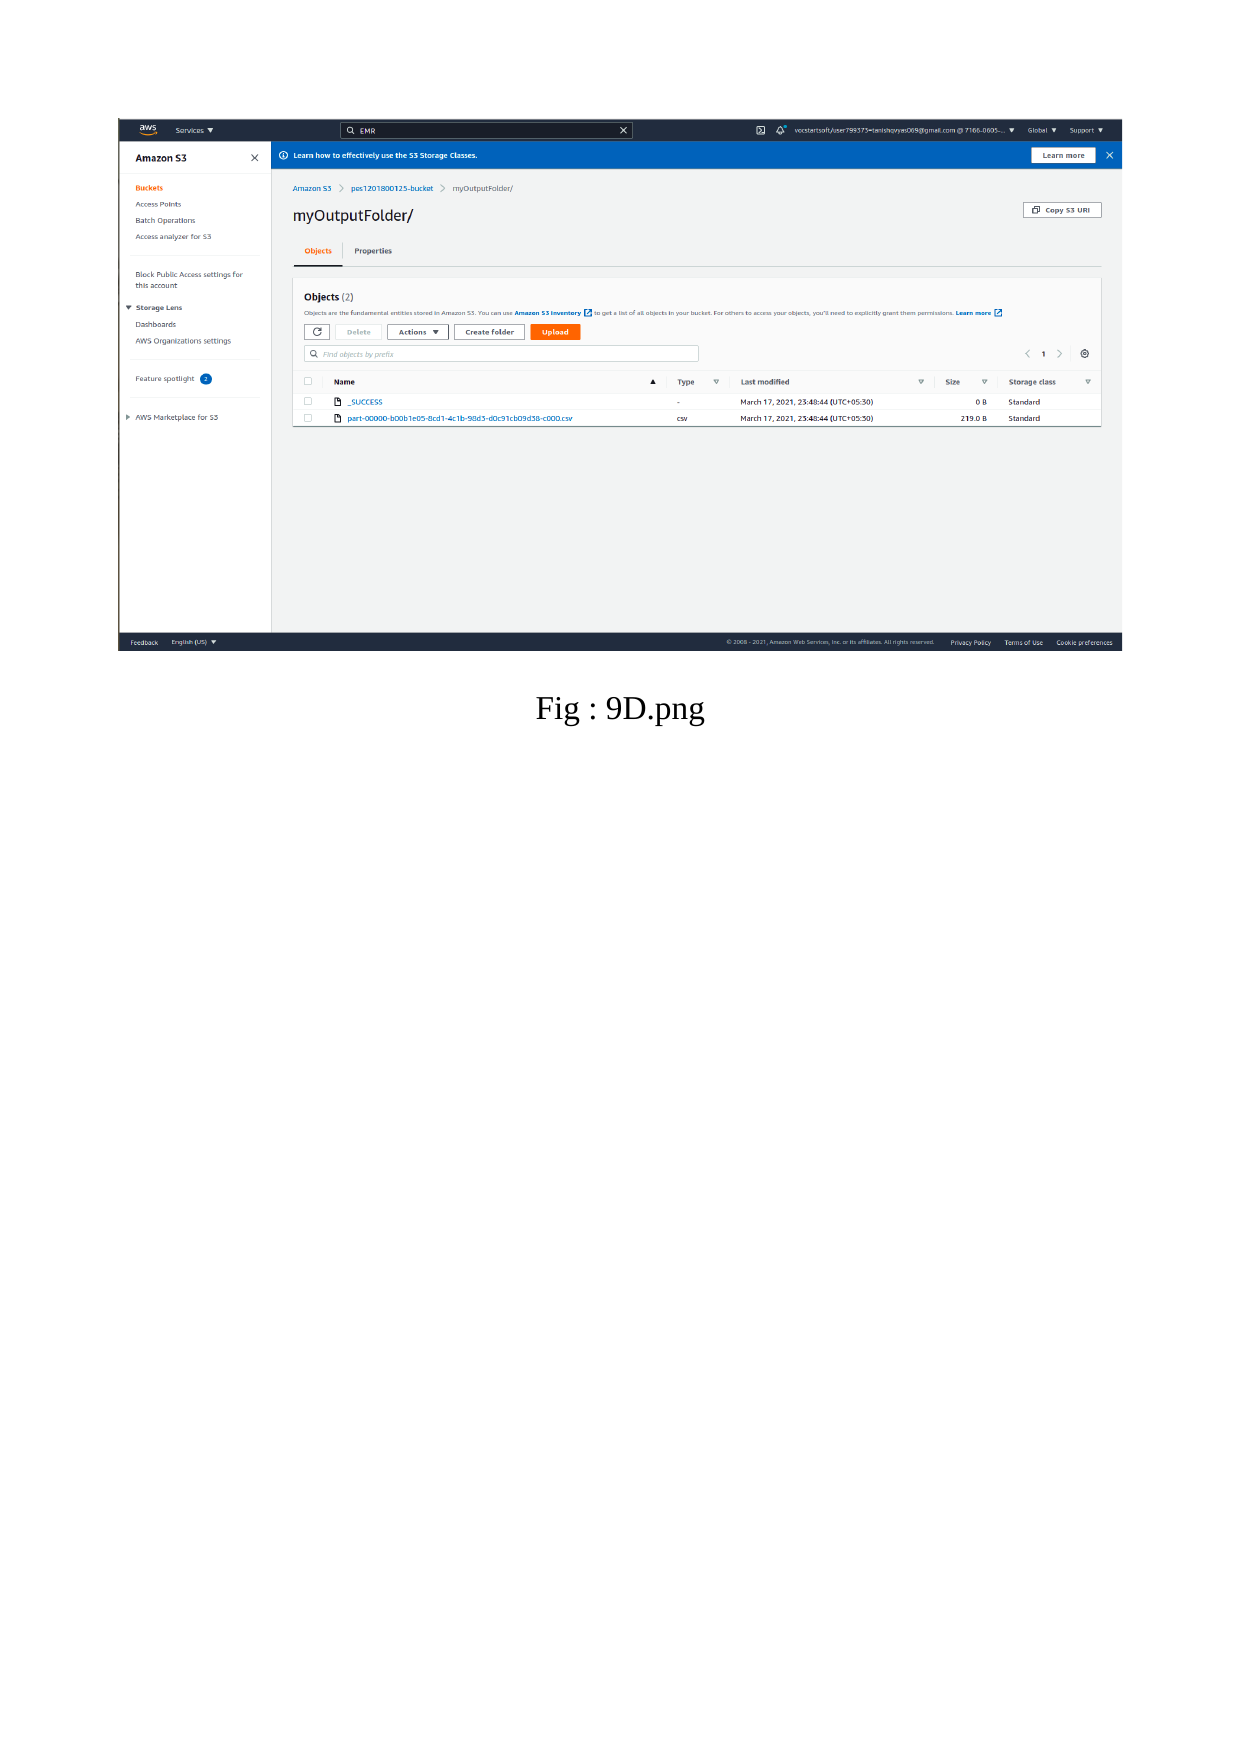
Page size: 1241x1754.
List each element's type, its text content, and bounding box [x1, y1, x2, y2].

text Fig : 9D.png [118, 688, 1122, 727]
picture [118, 118, 1123, 651]
